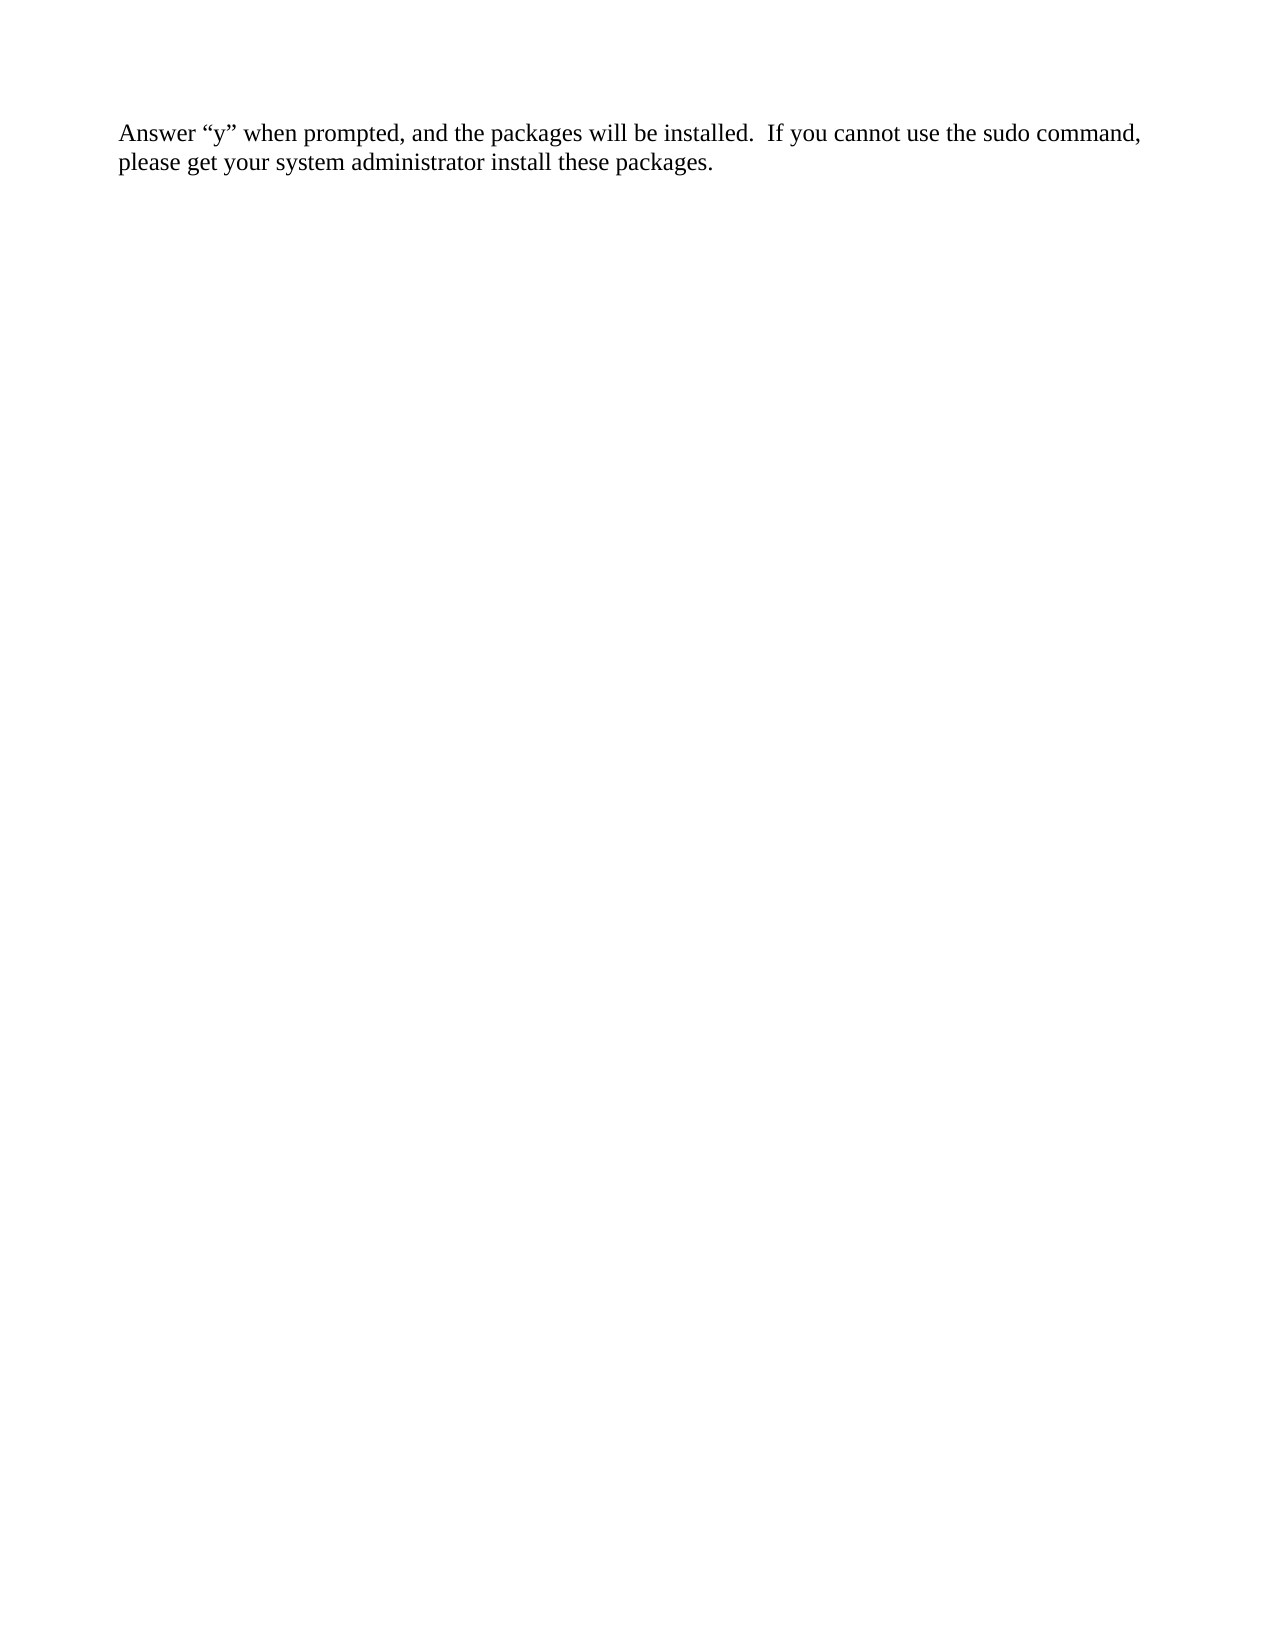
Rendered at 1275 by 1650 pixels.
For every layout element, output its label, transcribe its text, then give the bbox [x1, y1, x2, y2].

text Answer “y” when prompted, and the packages will be installed. If you cannot use the sudo command, please get your system administrator install these packages. [118, 118, 1157, 176]
